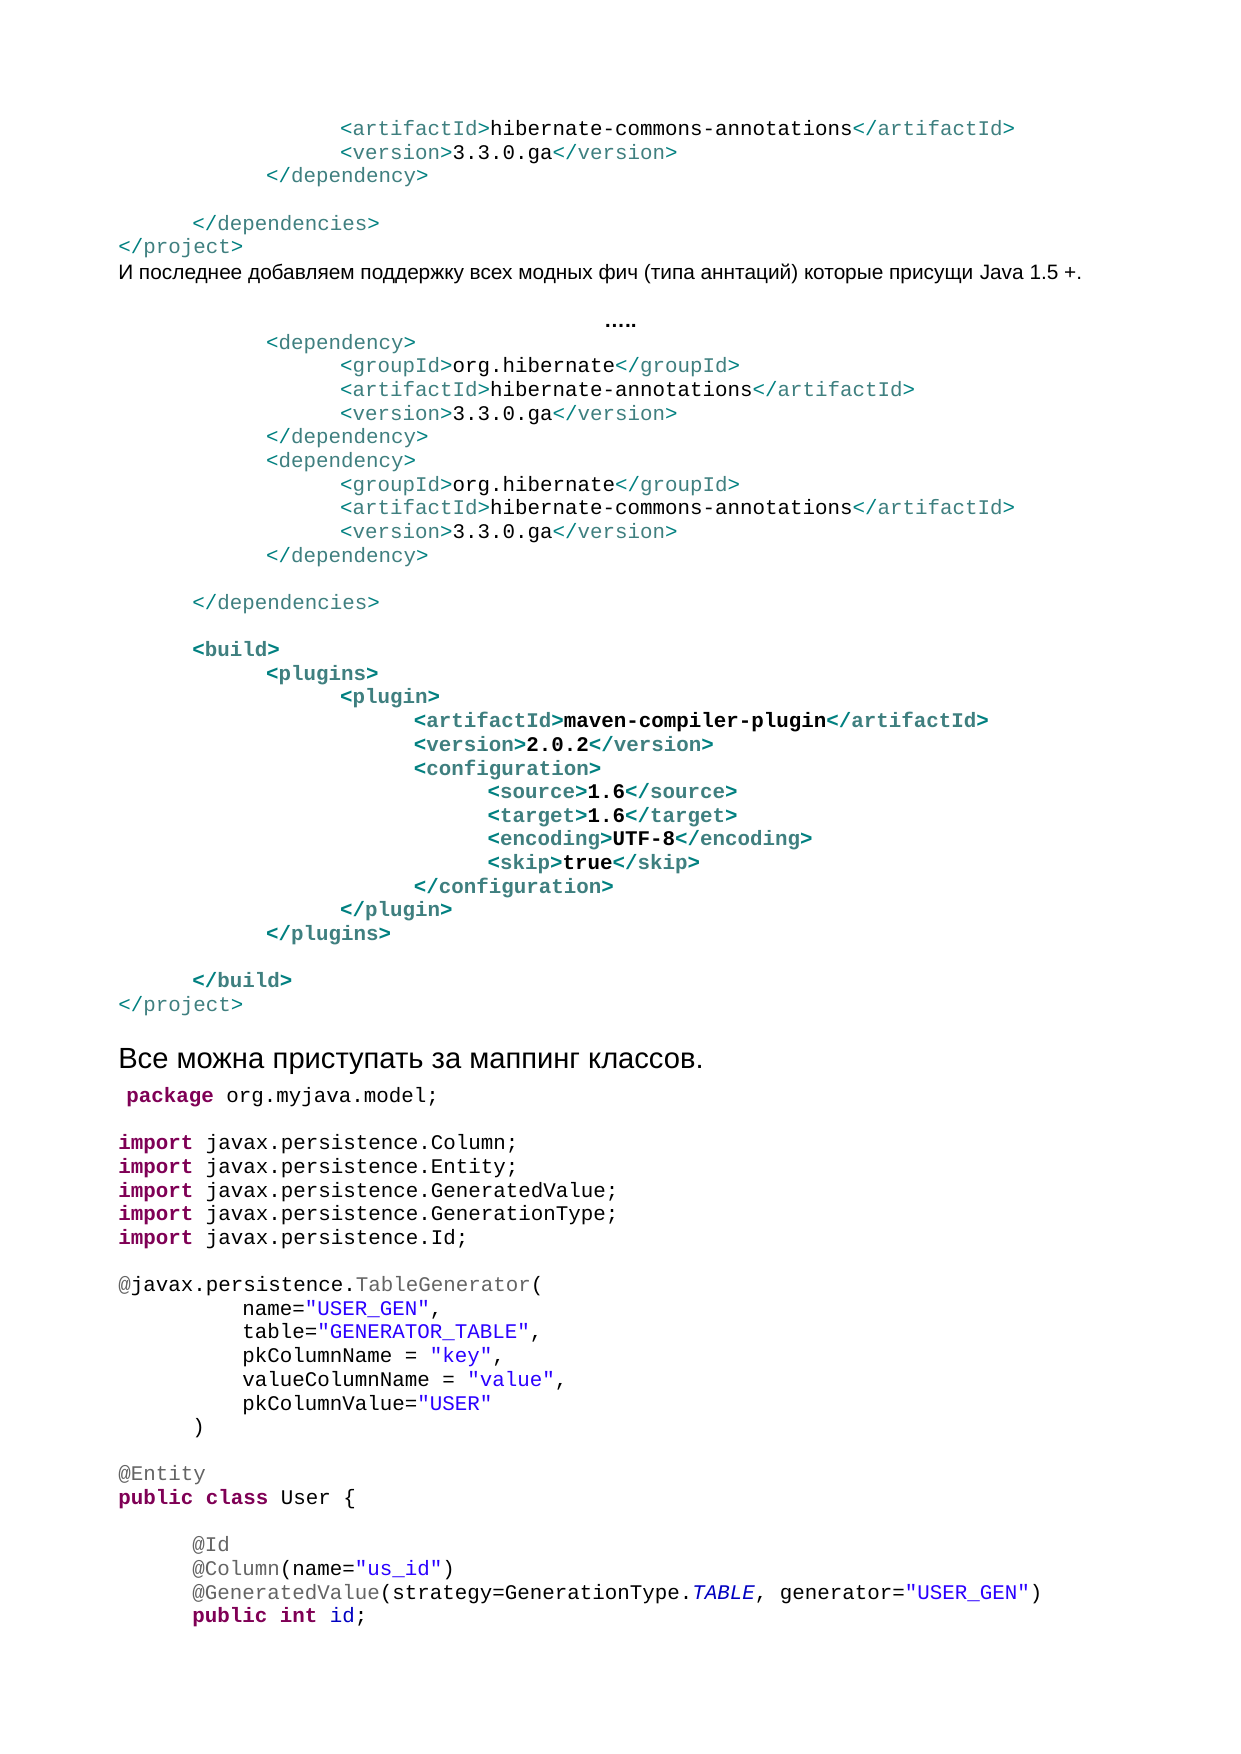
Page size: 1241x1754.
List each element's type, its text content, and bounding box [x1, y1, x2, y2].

text import javax.persistence.GenerationType; [118, 1203, 1122, 1227]
text ) [118, 1416, 1122, 1440]
text public class User { [118, 1487, 1122, 1511]
text import javax.persistence.Column; [118, 1132, 1122, 1156]
text </configuration> [118, 876, 1122, 899]
text <version>3.3.0.ga</version> [118, 403, 1122, 426]
text import javax.persistence.GeneratedValue; [118, 1180, 1122, 1203]
text @Entity [118, 1463, 1122, 1487]
text @GeneratedValue(strategy=GenerationType.TABLE, generator="USER_GEN") [118, 1582, 1122, 1605]
text <artifactId>maven-compiler-plugin</artifactId> [118, 710, 1122, 734]
text <configuration> [118, 757, 1122, 781]
text <version>3.3.0.ga</version> [118, 521, 1122, 545]
text public int id; [118, 1605, 1122, 1629]
text </dependencies> [118, 592, 1122, 616]
text <source>1.6</source> [118, 781, 1122, 805]
text И последнее добавляем поддержку всех модных фич (типа аннтаций) которые присущи Java 1.5 +. [118, 260, 1122, 284]
text <version>2.0.2</version> [118, 734, 1122, 757]
text <groupId>org.hibernate</groupId> [118, 474, 1122, 497]
text ….. [118, 308, 1122, 332]
text name="USER_GEN", [118, 1298, 1122, 1322]
text <target>1.6</target> [118, 805, 1122, 828]
text </dependencies> [118, 213, 1122, 236]
text </build> [118, 970, 1122, 994]
text Все можна приступать за маппинг классов. [118, 1042, 1122, 1075]
text pkColumnName = "key", [118, 1345, 1122, 1369]
text <artifactId>hibernate-commons-annotations</artifactId> [118, 497, 1122, 521]
text <artifactId>hibernate-commons-annotations</artifactId> [118, 118, 1122, 142]
text <plugin> [118, 687, 1122, 710]
text @javax.persistence.TableGenerator( [118, 1274, 1122, 1298]
text <dependency> [118, 332, 1122, 356]
text @Column(name="us_id") [118, 1558, 1122, 1582]
text </dependency> [118, 426, 1122, 450]
text <encoding>UTF-8</encoding> [118, 828, 1122, 852]
text valueColumnName = "value", [118, 1369, 1122, 1392]
text <build> [118, 639, 1122, 663]
text package org.myjava.model; [118, 1075, 1122, 1109]
text </plugins> [118, 923, 1122, 947]
text </dependency> [118, 165, 1122, 189]
text table="GENERATOR_TABLE", [118, 1322, 1122, 1345]
text </dependency> [118, 545, 1122, 568]
text </project> [118, 994, 1122, 1018]
text <version>3.3.0.ga</version> [118, 142, 1122, 165]
text <plugins> [118, 663, 1122, 687]
text <artifactId>hibernate-annotations</artifactId> [118, 379, 1122, 403]
text </project> [118, 236, 1122, 260]
text <dependency> [118, 450, 1122, 474]
text pkColumnValue="USER" [118, 1392, 1122, 1416]
text import javax.persistence.Id; [118, 1227, 1122, 1251]
text @Id [118, 1534, 1122, 1558]
text </plugin> [118, 899, 1122, 923]
text <skip>true</skip> [118, 852, 1122, 876]
text <groupId>org.hibernate</groupId> [118, 356, 1122, 379]
text import javax.persistence.Entity; [118, 1156, 1122, 1180]
